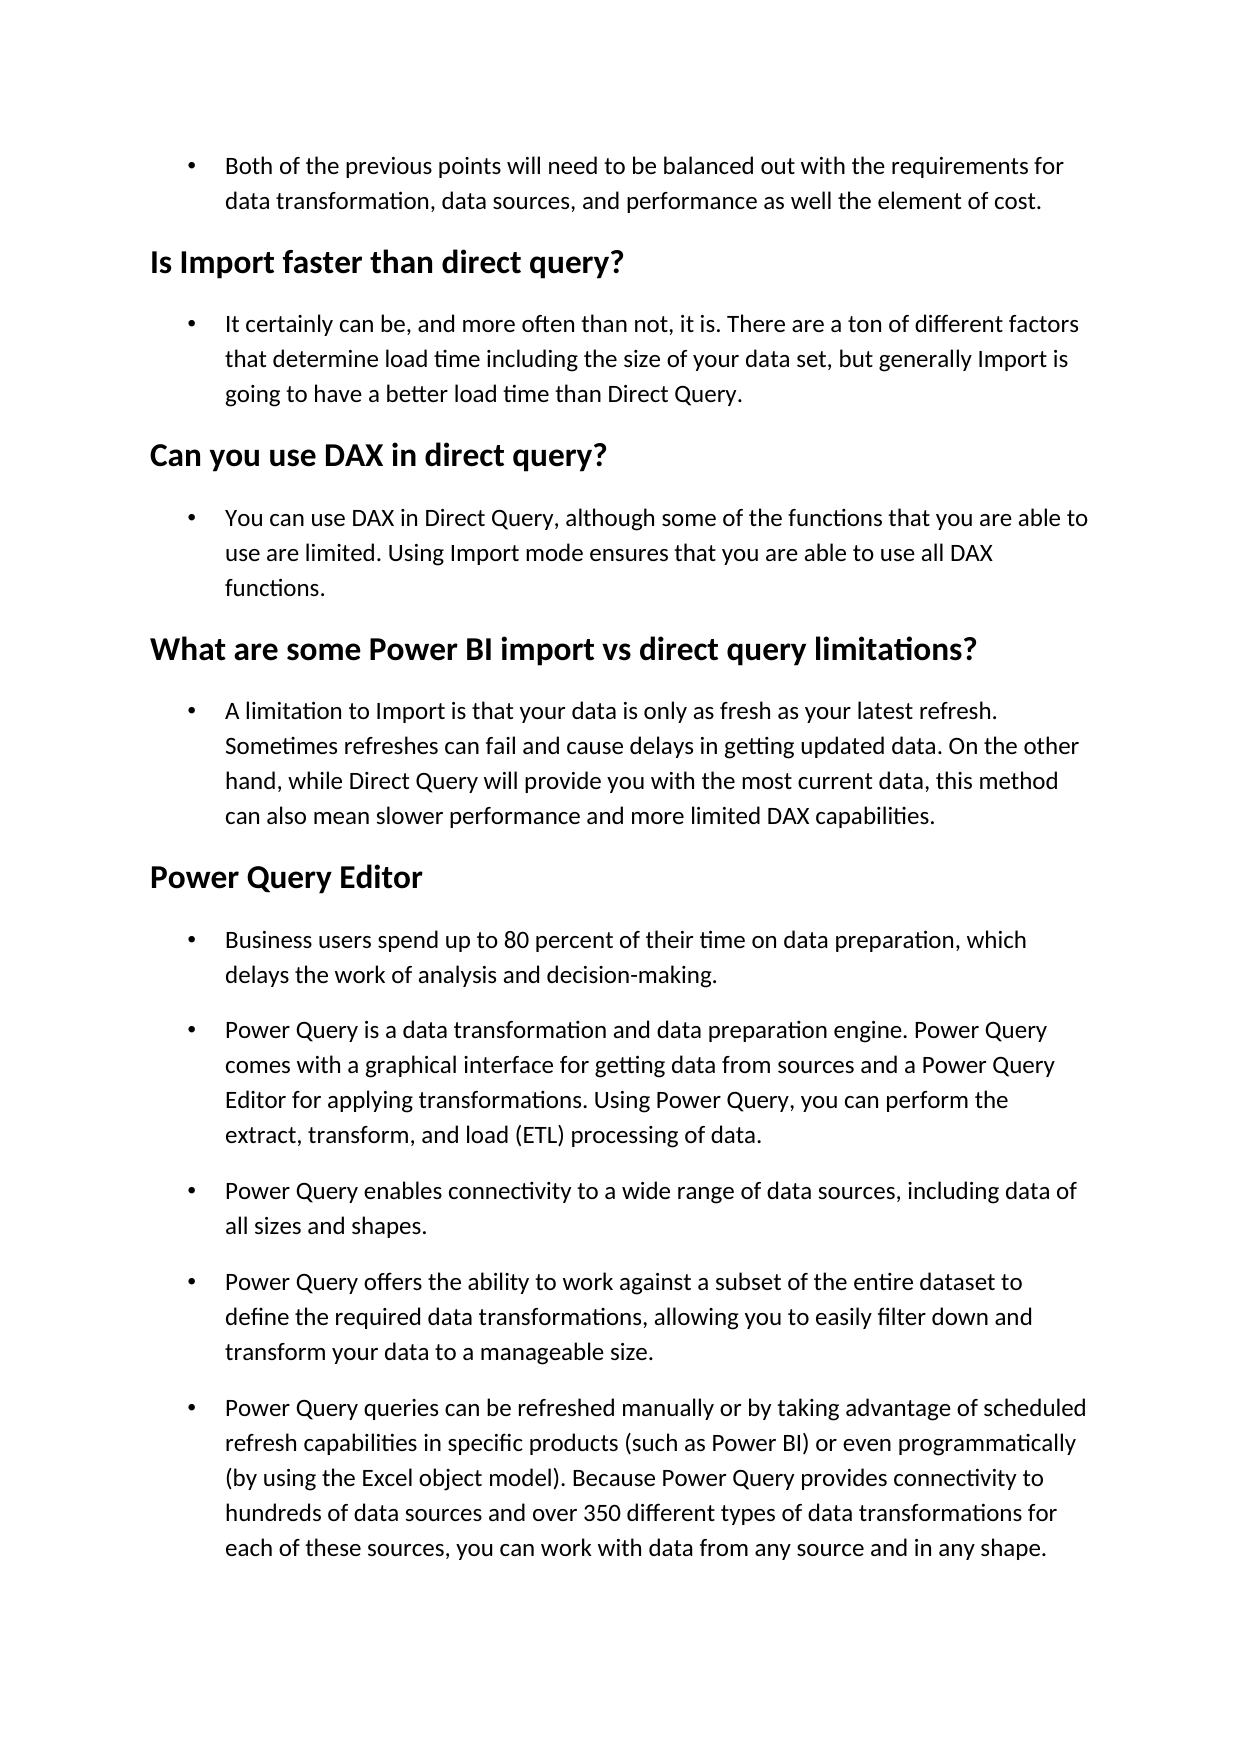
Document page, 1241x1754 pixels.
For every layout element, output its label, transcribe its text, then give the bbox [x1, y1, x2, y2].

list Business users spend up to 80 percent of their time on data preparation, which delays the work of analysis and decision-making. [187, 924, 1090, 989]
list You can use DAX in Direct Query, although some of the functions that you are able to use are limited. Using Import mode ensures that you are able to use all DAX functions. [187, 502, 1090, 602]
text Can you use DAX in direct query? [150, 434, 1090, 475]
list Both of the previous points will need to be balanced out with the requirements for data transformation, data sources, and performance as well the element of cost. [187, 150, 1090, 216]
list Power Query queries can be refreshed manually or by taking advantage of scheduled refresh capabilities in specific products (such as Power BI) or even programmatically (by using the Excel object model). Because Power Query provides connectivity to hundreds of data sources and over 350 different types of data transformations for each of these sources, you can work with data from any source and in any shape. [187, 1392, 1090, 1563]
text Is Import faster than direct query? [150, 241, 1090, 282]
text What are some Power BI import vs direct query limitations? [150, 628, 1090, 668]
list Power Query is a data transformation and data preparation engine. Power Query comes with a graphical interface for getting data from sources and a Power Query Editor for applying transformations. Using Power Query, you can perform the extract, transform, and load (ETL) processing of data. [187, 1014, 1090, 1150]
list Power Query enables connectivity to a wide range of data sources, including data of all sizes and shapes. [187, 1175, 1090, 1241]
list A limitation to Import is that your data is only as fresh as your latest refresh. Sometimes refreshes can fail and cause delays in getting updated data. On the other hand, while Direct Query will provide you with the most current data, this method can also mean slower performance and more limited DAX capabilities. [187, 695, 1090, 831]
list It certainly can be, and more often than not, it is. There are a ton of different factors that determine load time including the size of your data set, but generally Import is going to have a better load time than Direct Query. [187, 308, 1090, 409]
list Power Query offers the ability to work against a subset of the entire dataset to define the required data transformations, allowing you to easily filter down and transform your data to a manageable size. [187, 1266, 1090, 1367]
text Power Query Editor [150, 856, 1090, 897]
